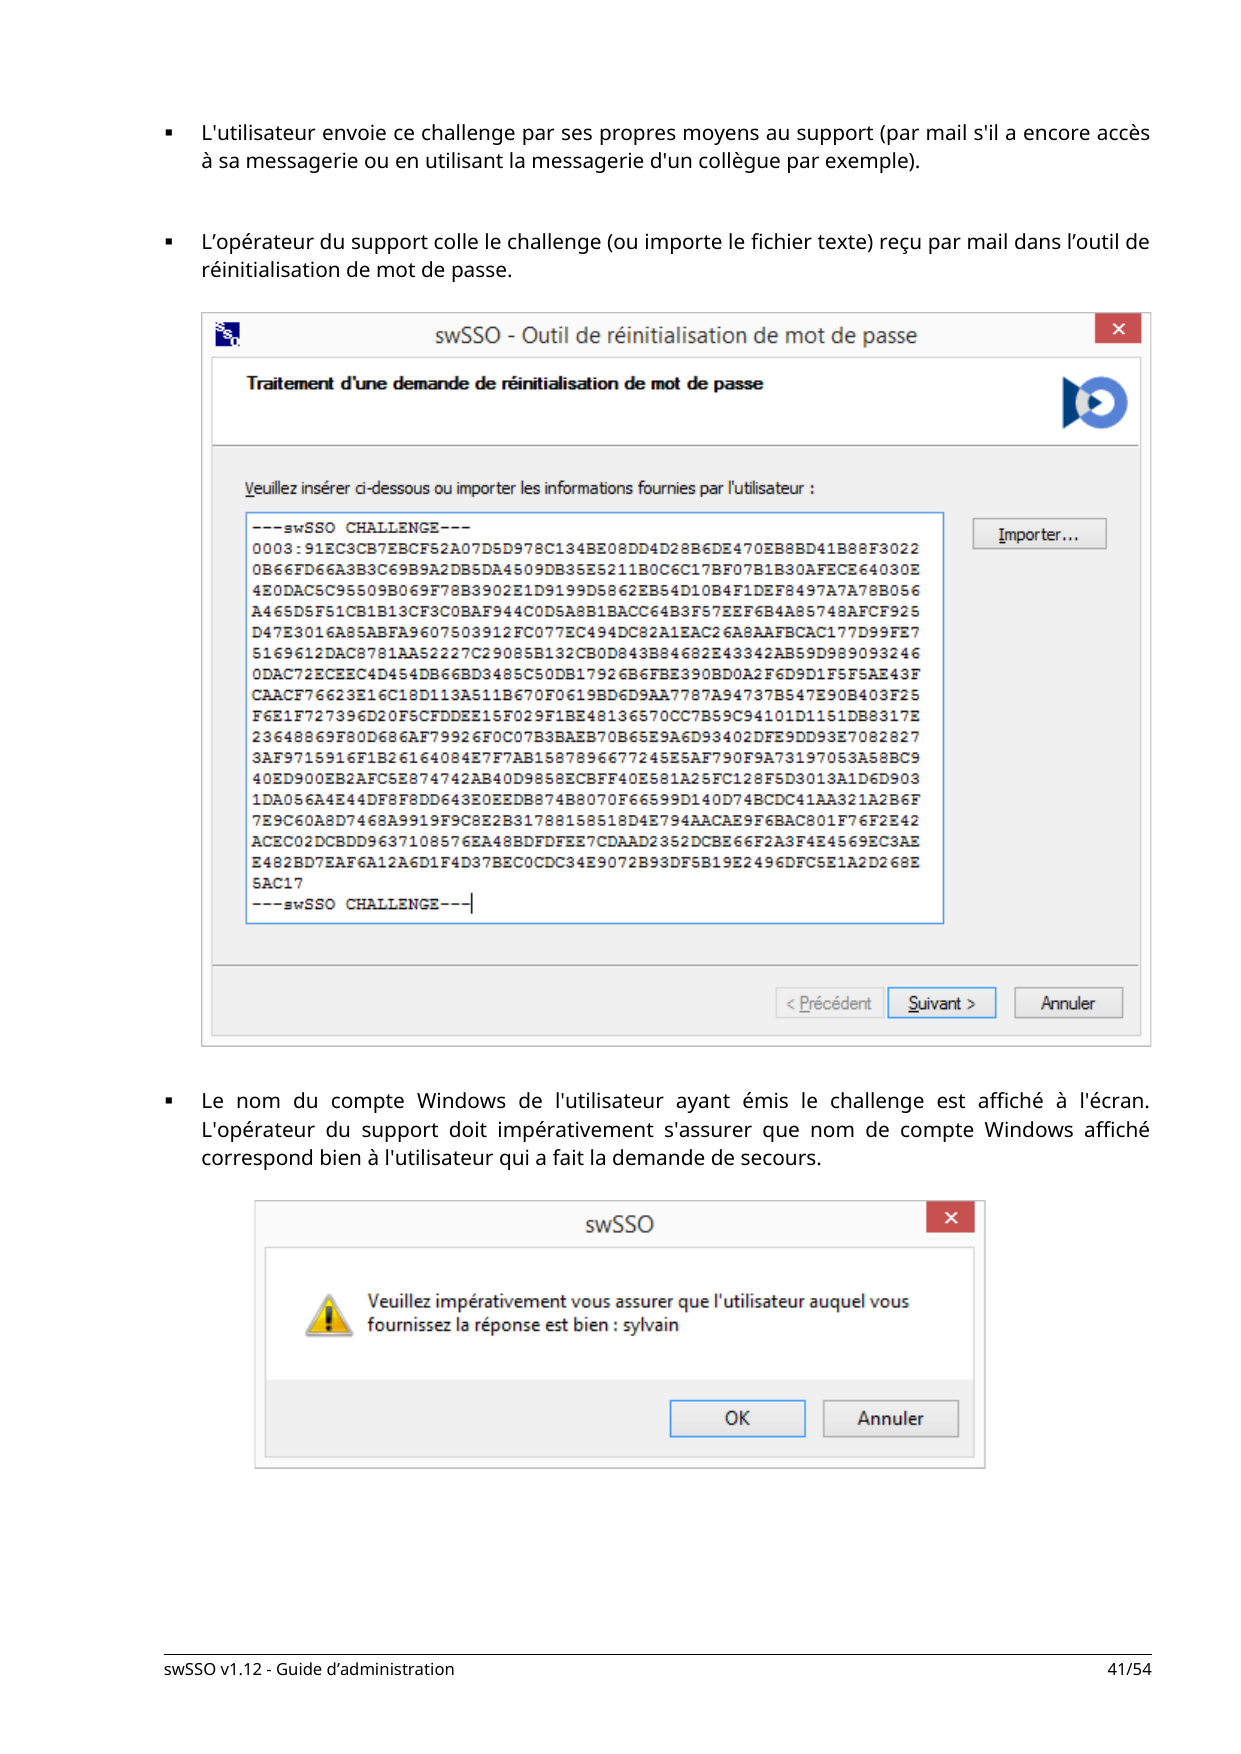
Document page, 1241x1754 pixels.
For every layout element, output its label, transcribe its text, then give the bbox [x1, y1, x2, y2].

list L’opérateur du support colle le challenge (ou importe le fichier texte) reçu par mail dans l’outil de réinitialisation de mot de passe. [164, 227, 1152, 284]
picture [254, 1200, 986, 1469]
list Le nom du compte Windows de l'utilisateur ayant émis le challenge est affiché à l'écran. L'opérateur du support doit impérativement s'assurer que nom de compte Windows affiché correspond bien à l'utilisateur qui a fait la demande de secours. [164, 1087, 1152, 1172]
picture [201, 312, 1152, 1047]
list L'utilisateur envoie ce challenge par ses propres moyens au support (par mail s'il a encore accès à sa messagerie ou en utilisant la messagerie d'un collègue par exemple). [164, 118, 1152, 175]
